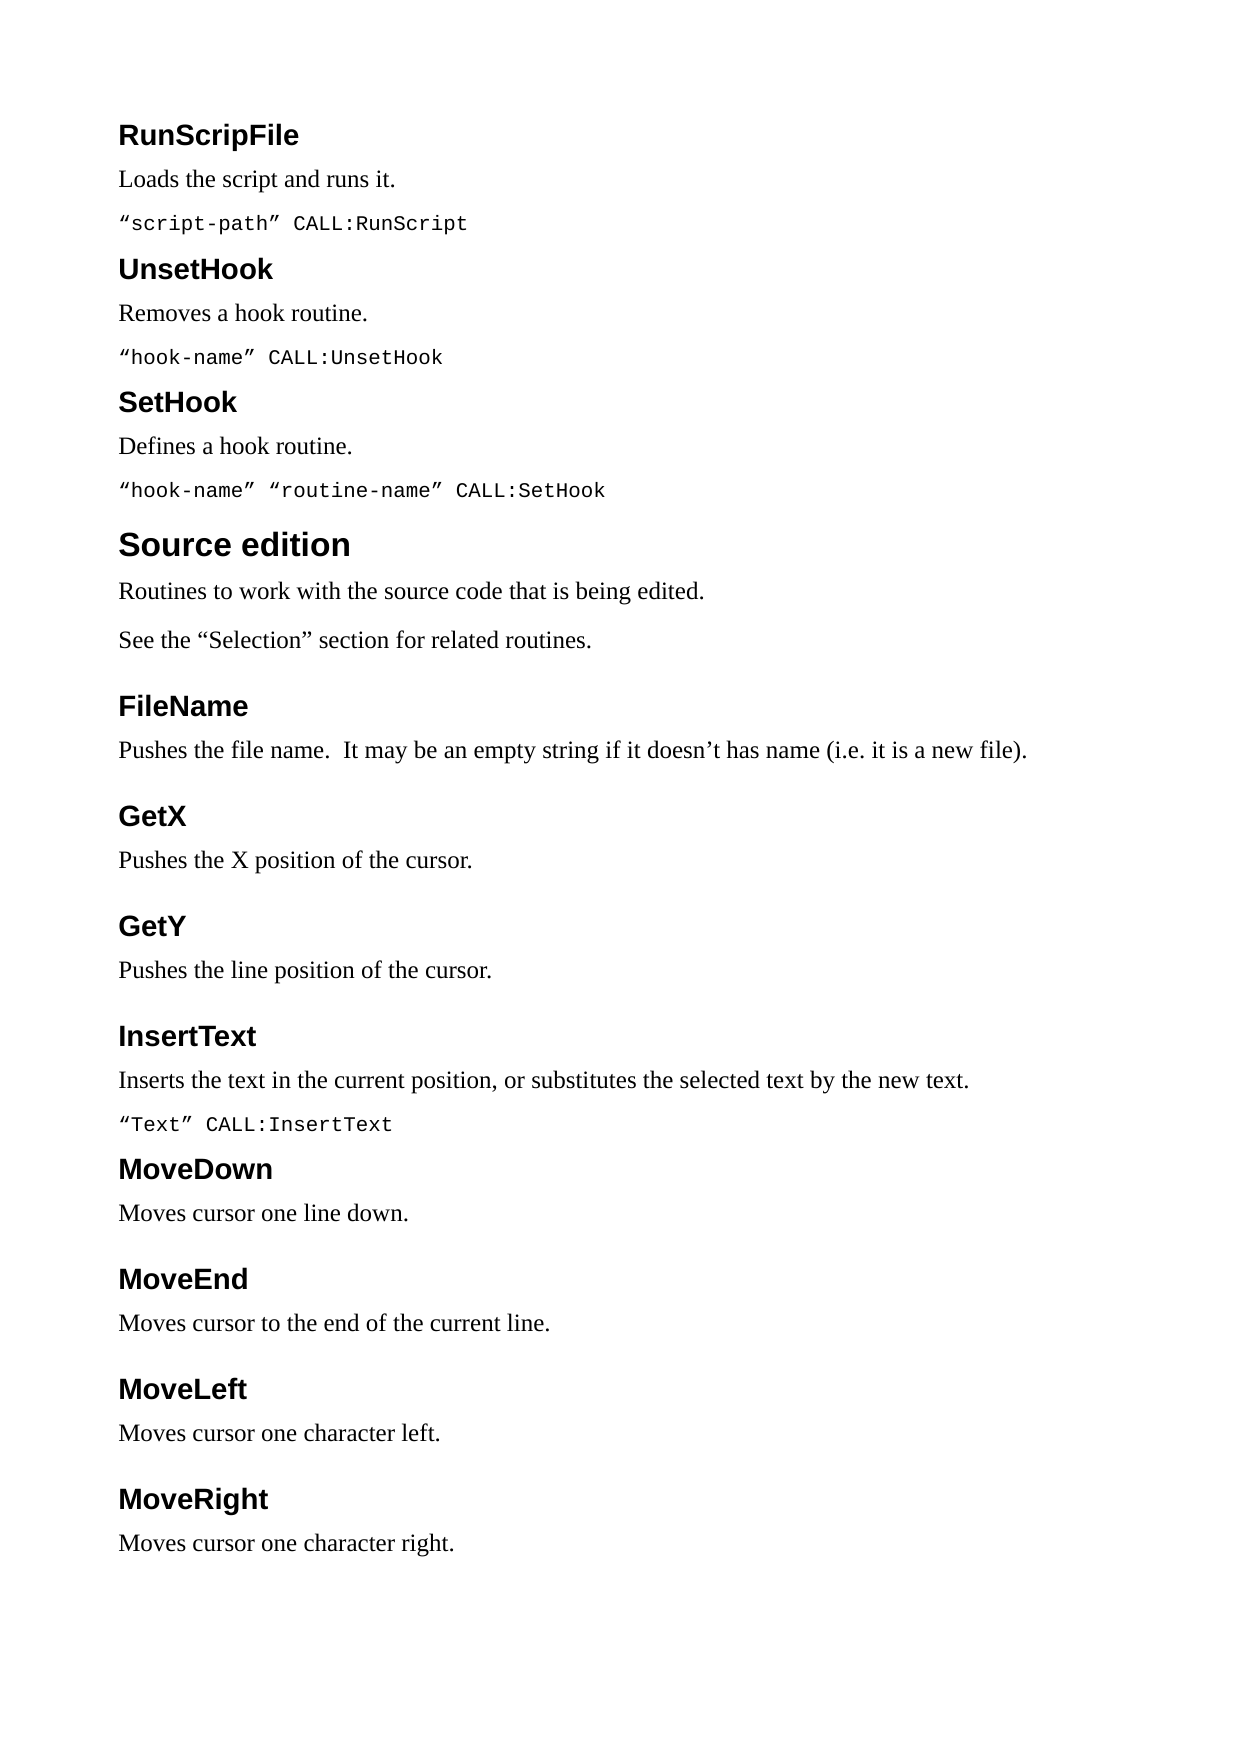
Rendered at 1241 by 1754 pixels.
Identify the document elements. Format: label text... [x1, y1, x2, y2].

text Loads the script and runs it. [118, 164, 1122, 193]
subtitle GetX [118, 799, 1122, 832]
text Pushes the file name. It may be an empty string if it doesn’t has name (i.e. it is a new file). [118, 735, 1122, 764]
text Moves cursor one character left. [118, 1418, 1122, 1447]
text “script-path” CALL:RunScript [118, 213, 1122, 237]
text Removes a hook routine. [118, 298, 1122, 327]
text Pushes the X position of the cursor. [118, 845, 1122, 874]
subtitle MoveLeft [118, 1372, 1122, 1406]
subtitle MoveEnd [118, 1262, 1122, 1296]
subtitle MoveDown [118, 1152, 1122, 1186]
subtitle FileName [118, 689, 1122, 723]
subtitle RunScripFile [118, 118, 1122, 152]
text Routines to work with the source code that is being edited. [118, 576, 1122, 605]
text Moves cursor one line down. [118, 1198, 1122, 1227]
subtitle InsertText [118, 1018, 1122, 1052]
text See the “Selection” section for related routines. [118, 625, 1122, 654]
text Defines a hook routine. [118, 431, 1122, 460]
subtitle GetY [118, 909, 1122, 942]
subtitle UnsetHook [118, 252, 1122, 285]
text Moves cursor one character right. [118, 1528, 1122, 1557]
text Pushes the line position of the cursor. [118, 955, 1122, 984]
subtitle MoveRight [118, 1482, 1122, 1516]
text “hook-name” CALL:UnsetHook [118, 347, 1122, 371]
text Moves cursor to the end of the current line. [118, 1308, 1122, 1337]
text “hook-name” “routine-name” CALL:SetHook [118, 481, 1122, 504]
text “Text” CALL:InsertText [118, 1114, 1122, 1137]
text Inserts the text in the current position, or substitutes the selected text by the new text. [118, 1065, 1122, 1093]
subtitle Source edition [118, 525, 1122, 564]
subtitle SetHook [118, 385, 1122, 419]
